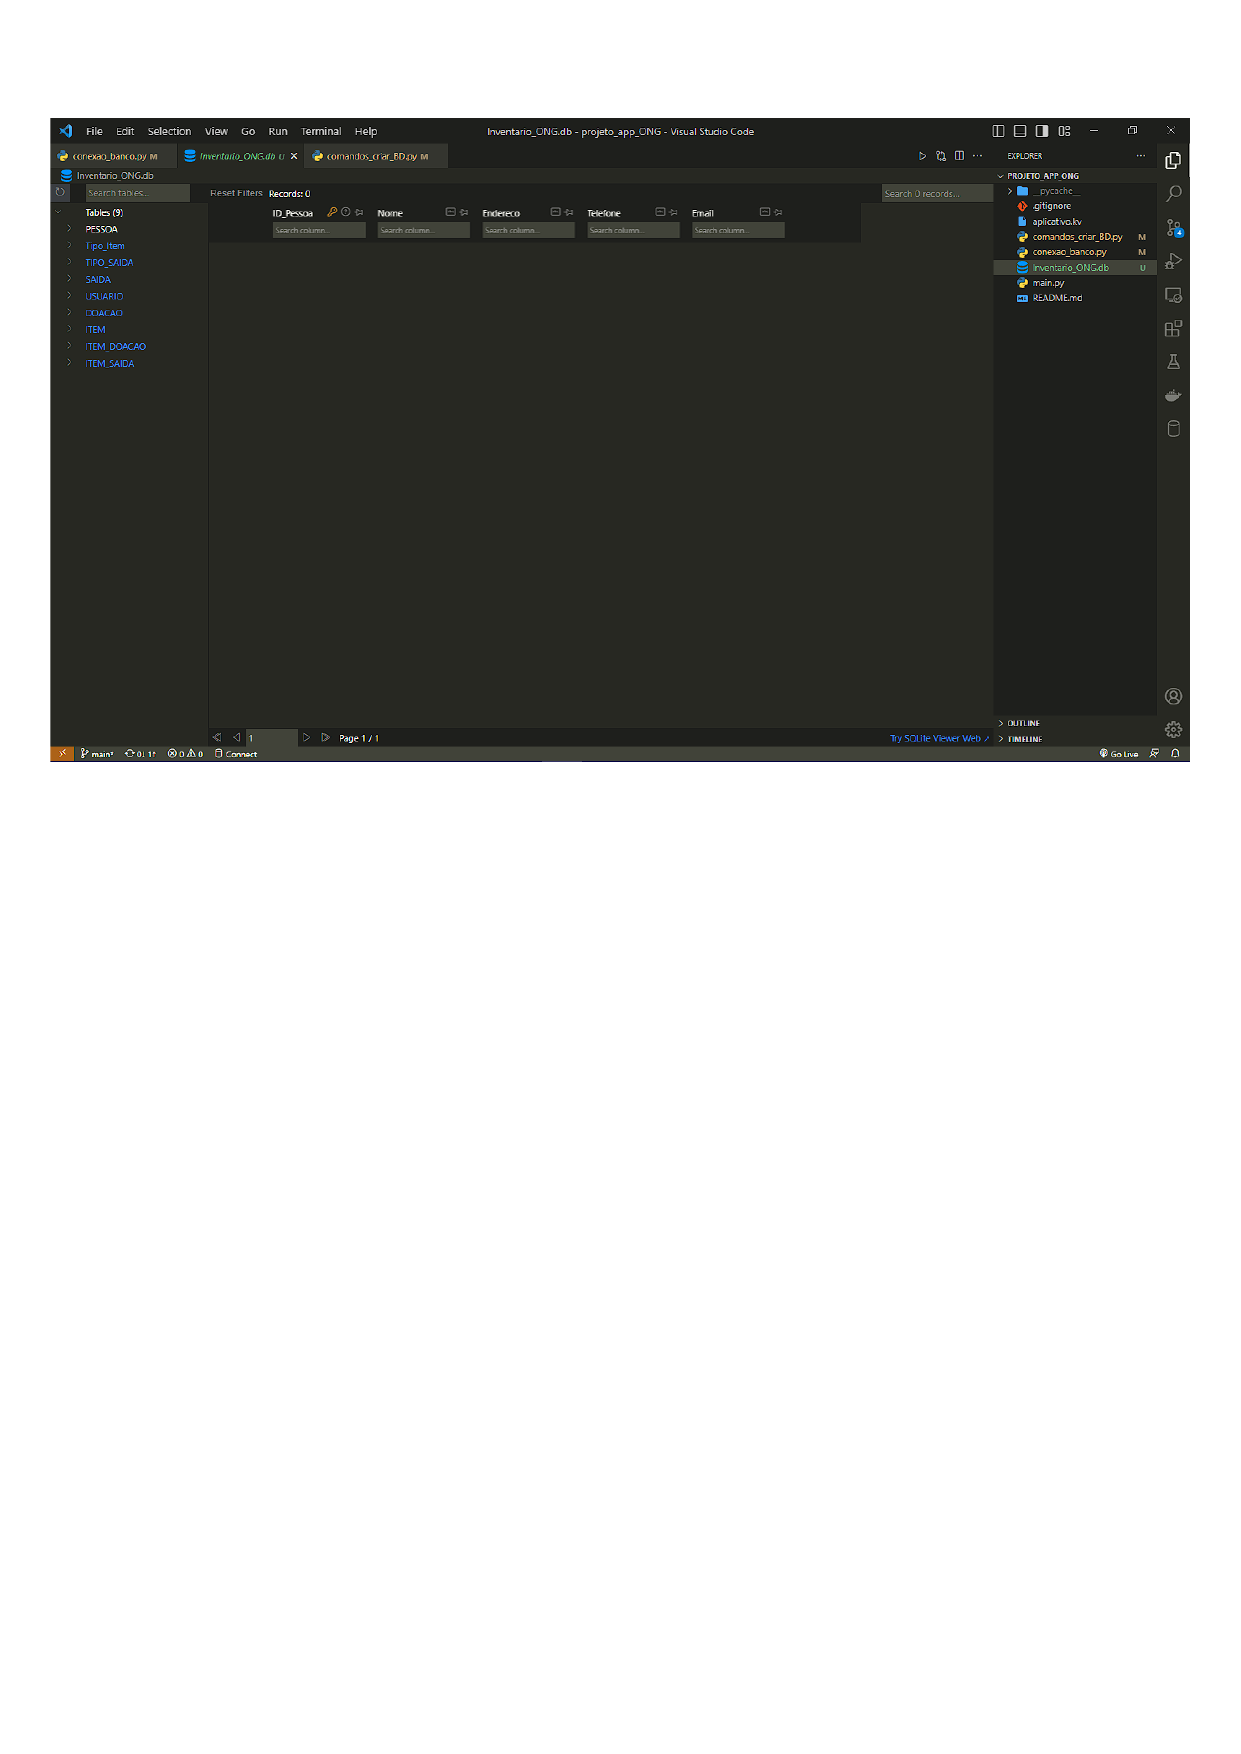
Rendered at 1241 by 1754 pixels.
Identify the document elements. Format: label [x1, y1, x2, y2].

picture [50, 118, 1190, 762]
